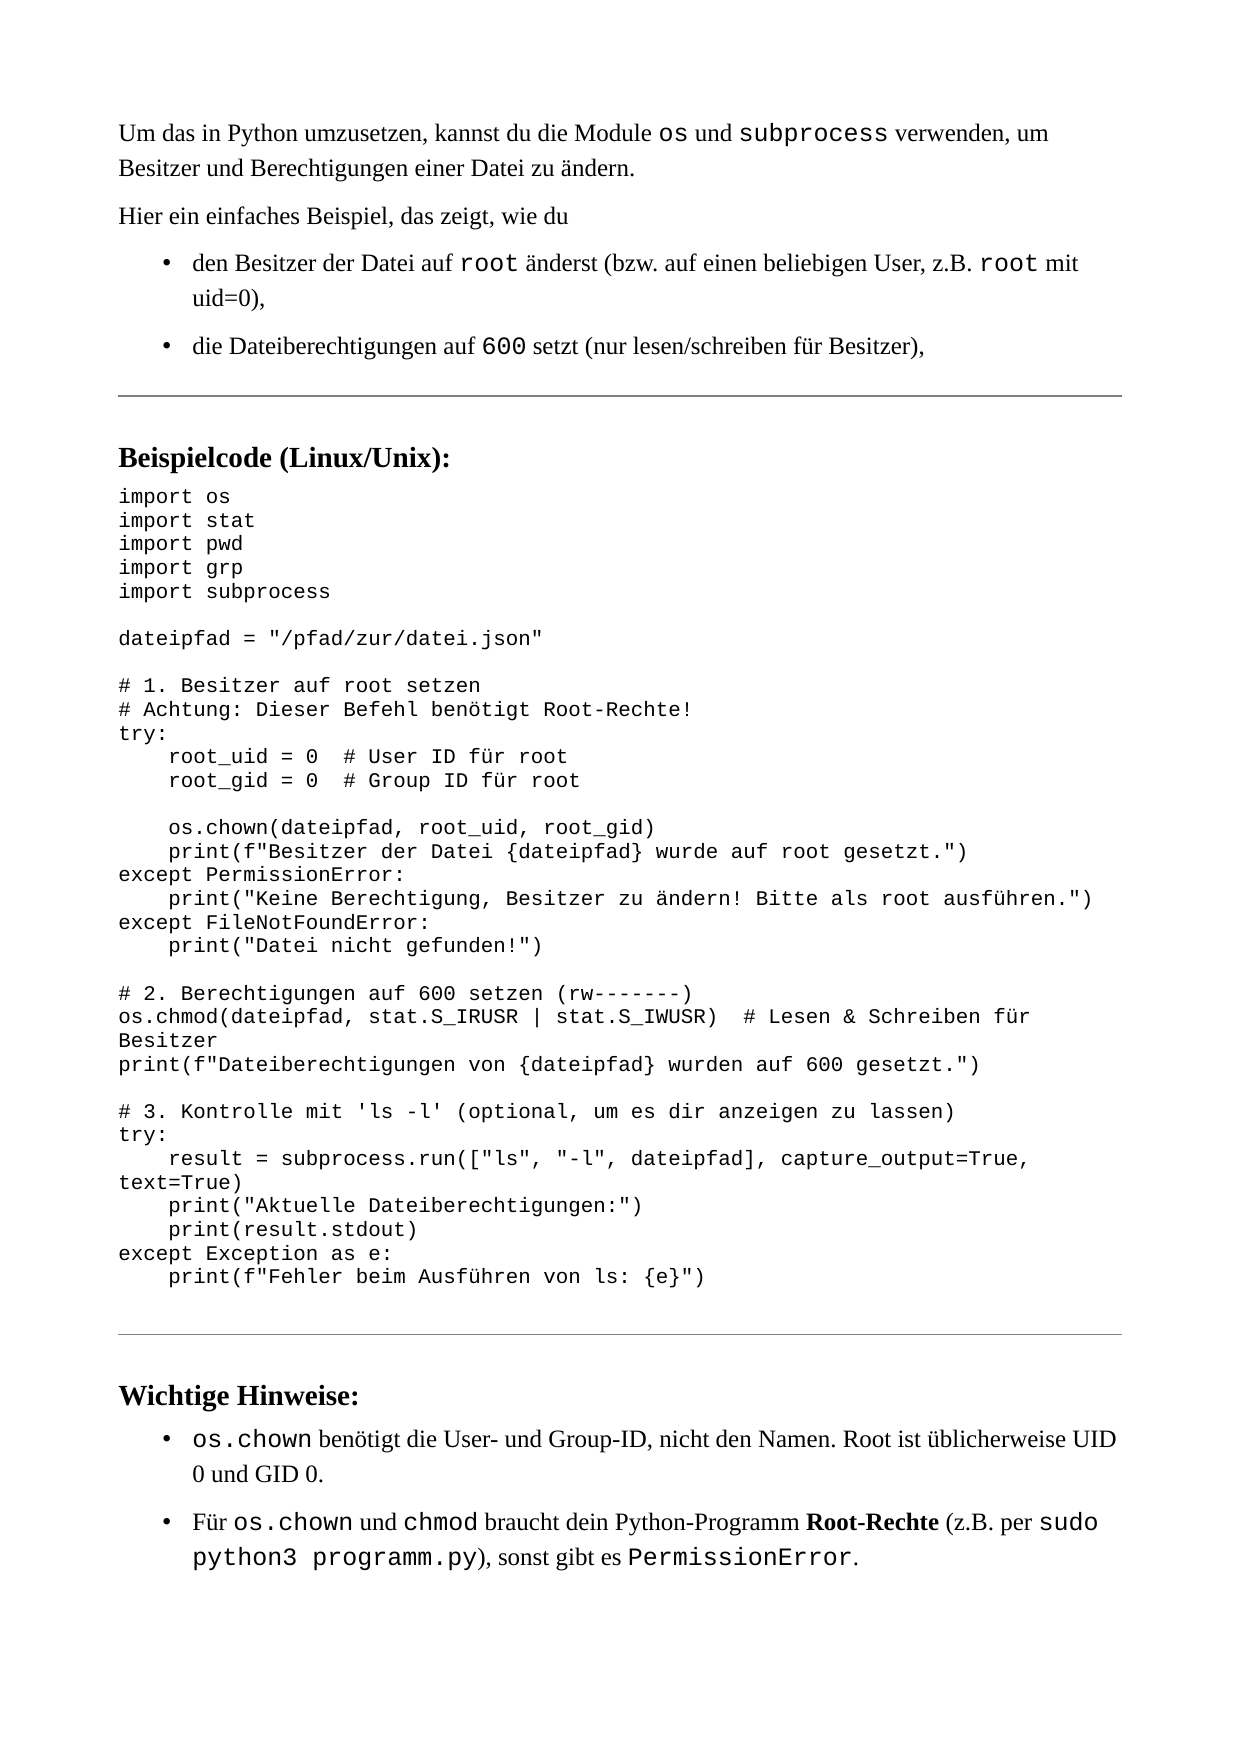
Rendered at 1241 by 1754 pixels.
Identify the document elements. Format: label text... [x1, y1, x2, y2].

text print("Datei nicht gefunden!") [118, 935, 1122, 959]
text print("Aktuelle Dateiberechtigungen:") [118, 1195, 1122, 1219]
list den Besitzer der Datei auf root änderst (bzw. auf einen beliebigen User, z.B. root mit uid=0), [162, 248, 1122, 312]
text dateipfad = "/pfad/zur/datei.json" [118, 628, 1122, 652]
text import os [118, 486, 1122, 510]
text print("Keine Berechtigung, Besitzer zu ändern! Bitte als root ausführen.") [118, 888, 1122, 912]
text except FileNotFoundError: [118, 912, 1122, 935]
text except PermissionError: [118, 864, 1122, 888]
text os.chown(dateipfad, root_uid, root_gid) [118, 817, 1122, 841]
text try: [118, 1124, 1122, 1148]
text # 3. Kontrolle mit 'ls -l' (optional, um es dir anzeigen zu lassen) [118, 1101, 1122, 1124]
text Um das in Python umzusetzen, kannst du die Module os und subprocess verwenden, um Besitzer und Berechtigungen einer Datei zu ändern. [118, 118, 1122, 182]
text try: [118, 722, 1122, 746]
text print(f"Besitzer der Datei {dateipfad} wurde auf root gesetzt.") [118, 841, 1122, 864]
text result = subprocess.run(["ls", "-l", dateipfad], capture_output=True, text=True) [118, 1148, 1122, 1195]
text root_uid = 0 # User ID für root [118, 746, 1122, 770]
text import pwd [118, 533, 1122, 557]
text Hier ein einfaches Beispiel, das zeigt, wie du [118, 201, 1122, 229]
list os.chown benötigt die User- und Group-ID, nicht den Namen. Root ist üblicherweise UID 0 und GID 0. [162, 1424, 1122, 1488]
text import stat [118, 510, 1122, 533]
text print(f"Fehler beim Ausführen von ls: {e}") [118, 1266, 1122, 1290]
subtitle Wichtige Hinweise: [118, 1378, 1122, 1412]
text import subprocess [118, 581, 1122, 604]
text import grp [118, 557, 1122, 581]
text except Exception as e: [118, 1243, 1122, 1266]
subtitle Beispielcode (Linux/Unix): [118, 440, 1122, 473]
text os.chmod(dateipfad, stat.S_IRUSR | stat.S_IWUSR) # Lesen & Schreiben für Besitzer [118, 1006, 1122, 1053]
text # 1. Besitzer auf root setzen [118, 675, 1122, 699]
text print(f"Dateiberechtigungen von {dateipfad} wurden auf 600 gesetzt.") [118, 1053, 1122, 1077]
list Für os.chown und chmod braucht dein Python-Programm Root-Rechte (z.B. per sudo python3 programm.py), sonst gibt es PermissionError. [162, 1507, 1122, 1573]
list die Dateiberechtigungen auf 600 setzt (nur lesen/schreiben für Besitzer), [162, 331, 1122, 362]
text # 2. Berechtigungen auf 600 setzen (rw-------) [118, 983, 1122, 1006]
text root_gid = 0 # Group ID für root [118, 770, 1122, 793]
text # Achtung: Dieser Befehl benötigt Root-Rechte! [118, 699, 1122, 722]
text print(result.stdout) [118, 1219, 1122, 1243]
